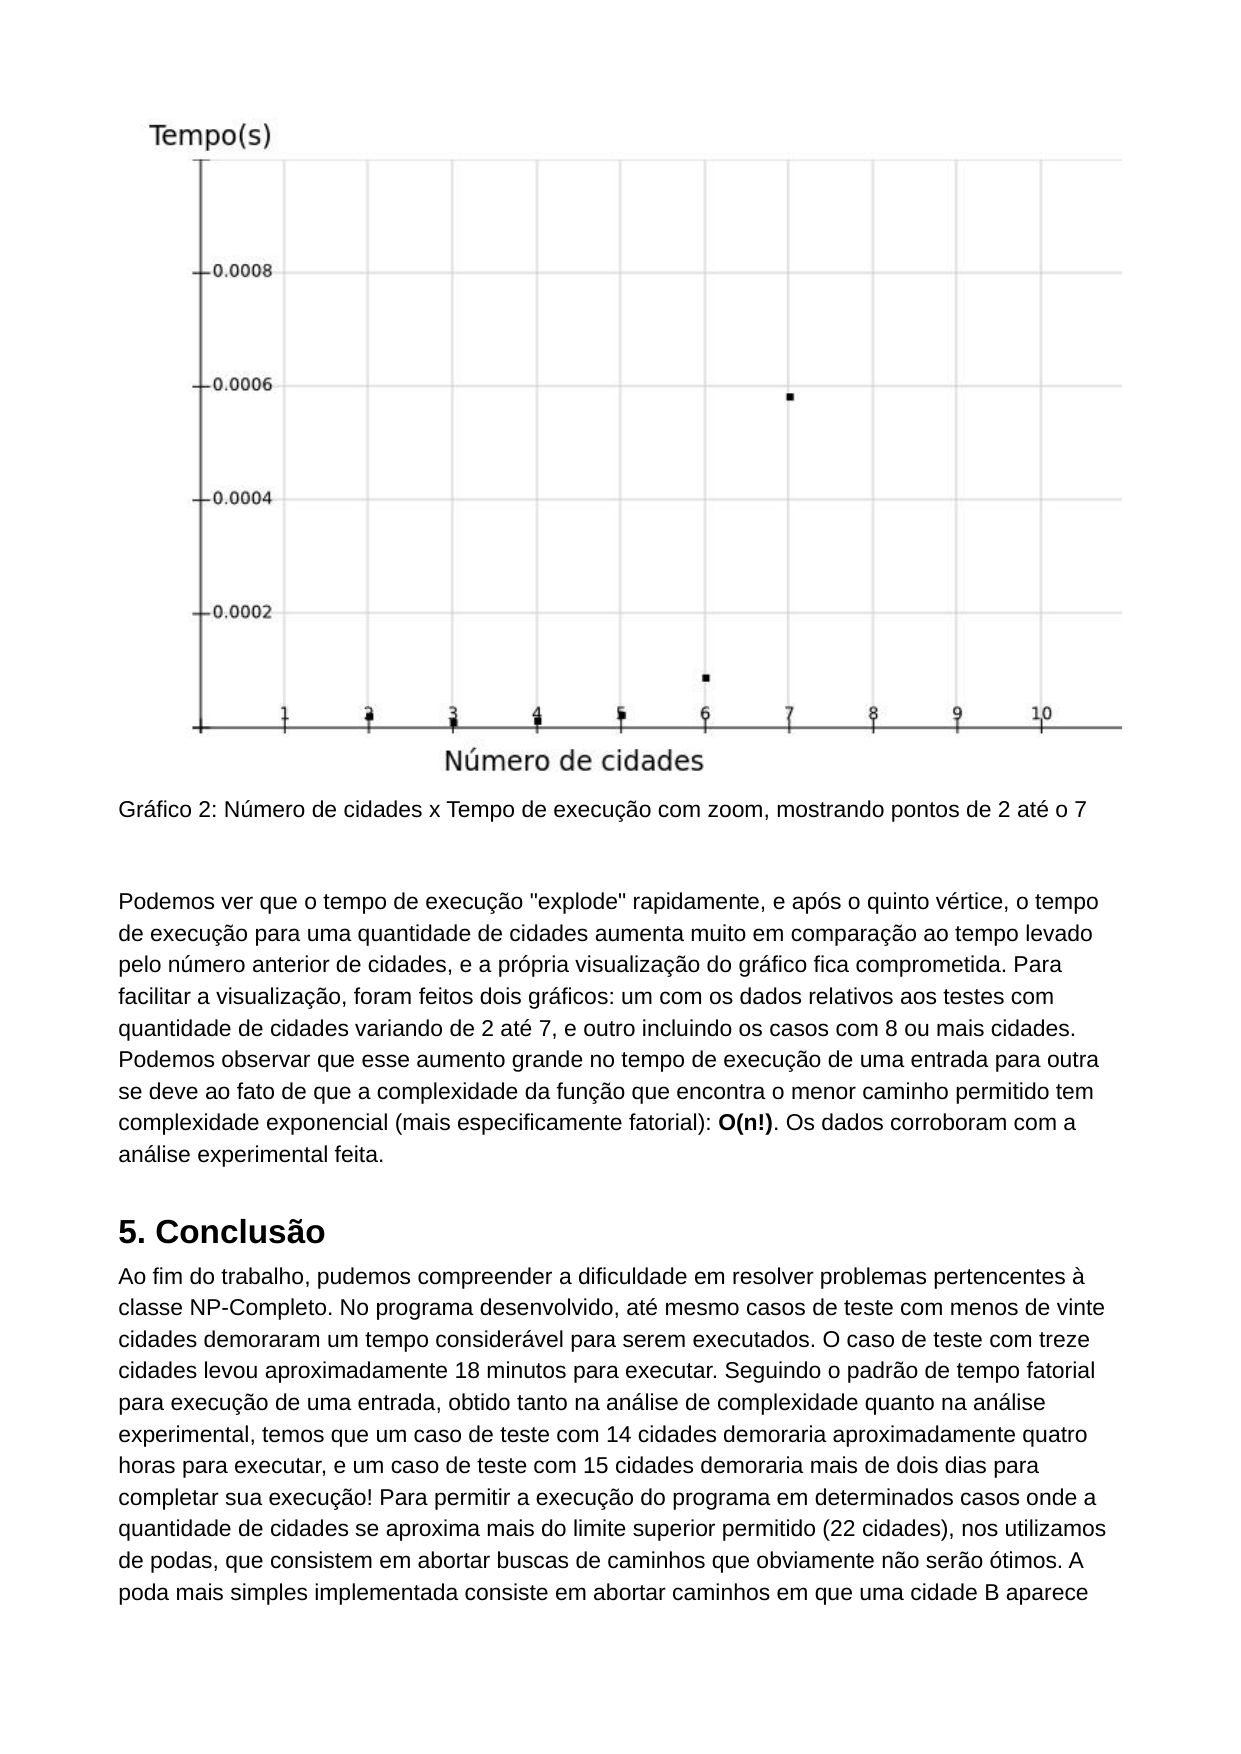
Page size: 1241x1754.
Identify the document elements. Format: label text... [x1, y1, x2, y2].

text Gráfico 2: Número de cidades x Tempo de execução com zoom, mostrando pontos de 2 até o 7 [118, 791, 1122, 822]
text Ao fim do trabalho, pudemos compreender a dificuldade em resolver problemas pertencentes à classe NP-Completo. No programa desenvolvido, até mesmo casos de teste com menos de vinte cidades demoraram um tempo considerável para serem executados. O caso de teste com treze cidades levou aproximadamente 18 minutos para executar. Seguindo o padrão de tempo fatorial para execução de uma entrada, obtido tanto na análise de complexidade quanto na análise experimental, temos que um caso de teste com 14 cidades demoraria aproximadamente quatro horas para executar, e um caso de teste com 15 cidades demoraria mais de dois dias para completar sua execução! Para permitir a execução do programa em determinados casos onde a quantidade de cidades se aproxima mais do limite superior permitido (22 cidades), nos utilizamos de podas, que consistem em abortar buscas de caminhos que obviamente não serão ótimos. A poda mais simples implementada consiste em abortar caminhos em que uma cidade B aparece [118, 1263, 1122, 1605]
picture [118, 118, 1123, 791]
text Podemos ver que o tempo de execução "explode" rapidamente, e após o quinto vértice, o tempo de execução para uma quantidade de cidades aumenta muito em comparação ao tempo levado pelo número anterior de cidades, e a própria visualização do gráfico fica comprometida. Para facilitar a visualização, foram feitos dois gráficos: um com os dados relativos aos testes com quantidade de cidades variando de 2 até 7, e outro incluindo os casos com 8 ou mais cidades. Podemos observar que esse aumento grande no tempo de execução de uma entrada para outra se deve ao fato de que a complexidade da função que encontra o menor caminho permitido tem complexidade exponencial (mais especificamente fatorial): O(n!). Os dados corroboram com a análise experimental feita. [118, 888, 1122, 1167]
subtitle 5. Conclusão [118, 1212, 1122, 1250]
